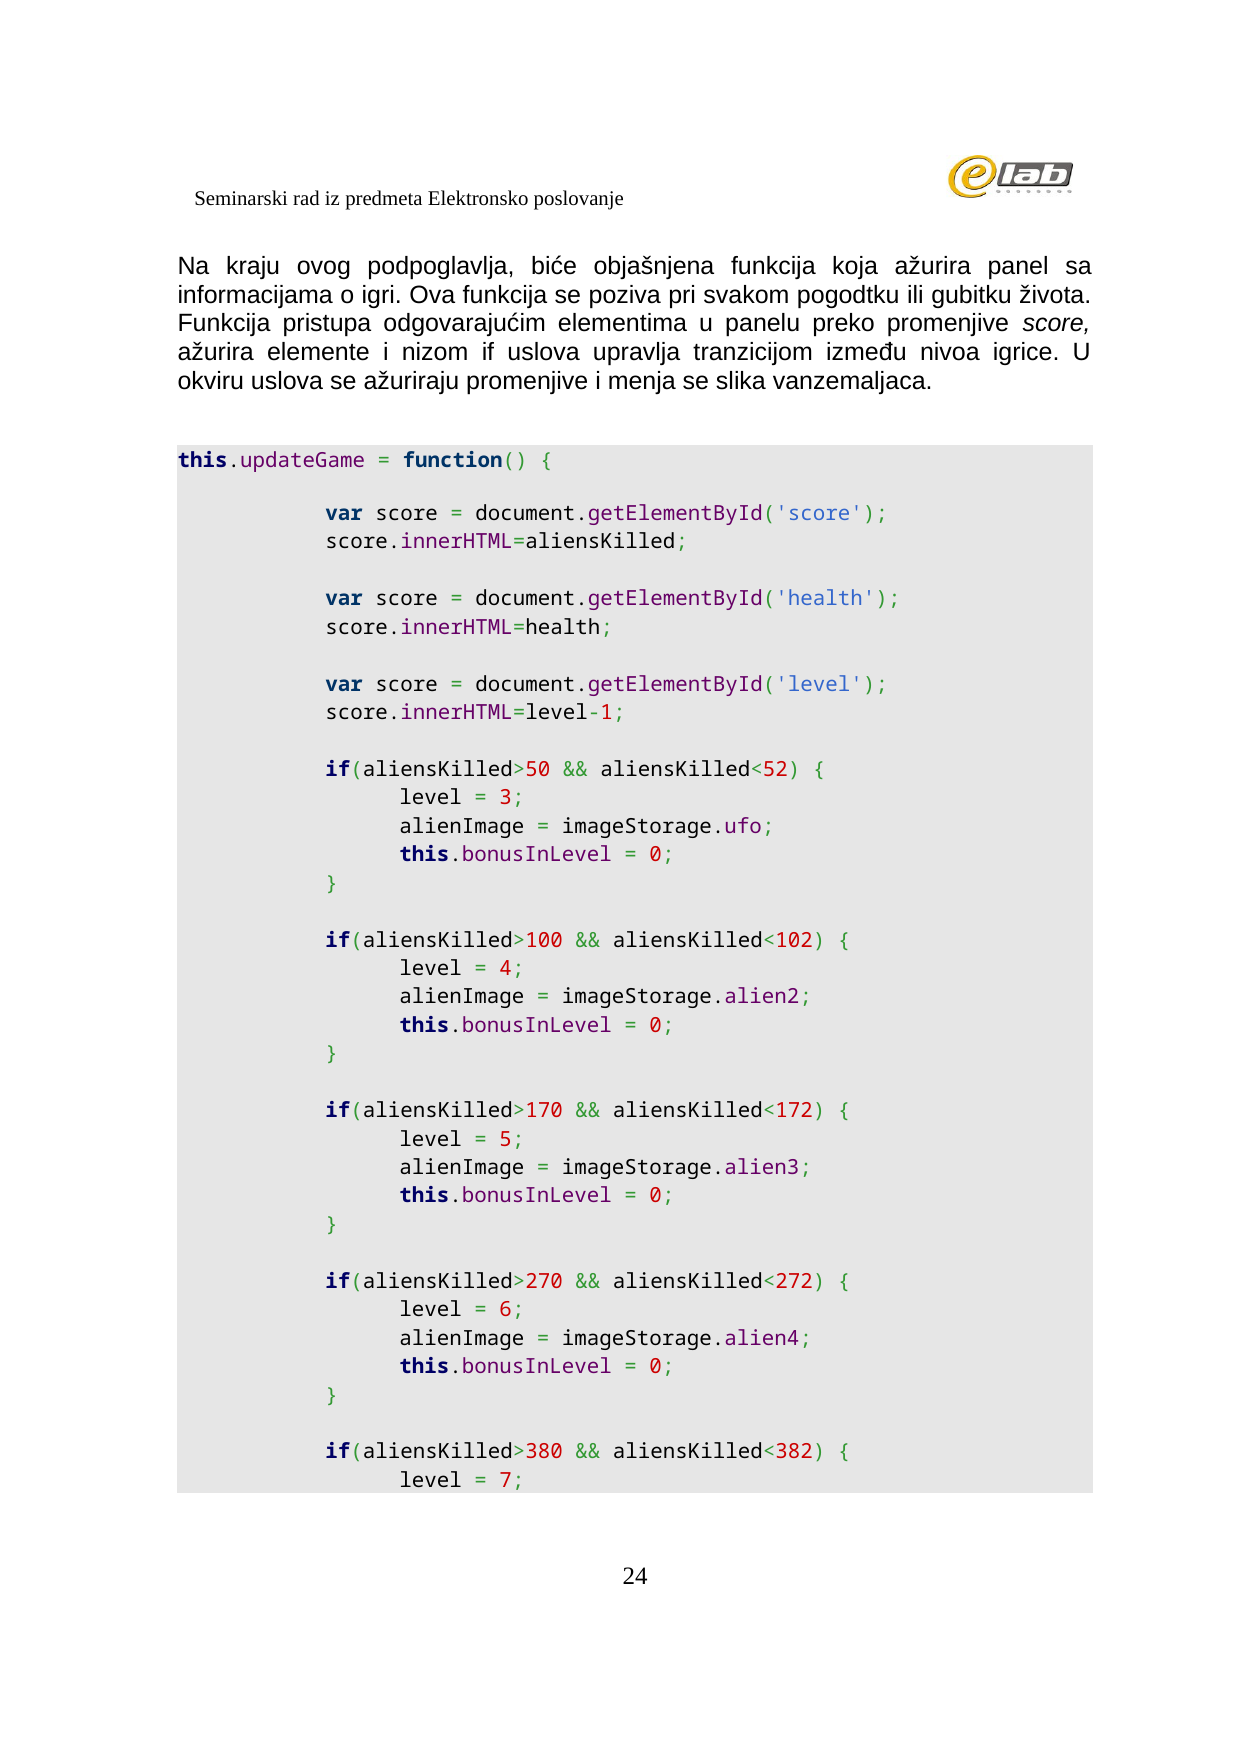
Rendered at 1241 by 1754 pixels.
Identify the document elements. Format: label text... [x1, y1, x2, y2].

picture [946, 155, 1074, 198]
text } [177, 1380, 1093, 1408]
text level = 6; [177, 1294, 1093, 1323]
text score.innerHTML=health; [177, 612, 1093, 640]
text level = 5; [177, 1124, 1093, 1152]
text score.innerHTML=aliensKilled; [177, 527, 1093, 555]
text alienImage = imageStorage.alien3; [177, 1152, 1093, 1181]
text level = 7; [177, 1465, 1093, 1493]
text } [177, 868, 1093, 896]
text this.bonusInLevel = 0; [177, 1351, 1093, 1380]
text if(aliensKilled>270 && aliensKilled<272) { [177, 1266, 1093, 1294]
text level = 4; [177, 953, 1093, 982]
text if(aliensKilled>380 && aliensKilled<382) { [177, 1437, 1093, 1465]
text alienImage = imageStorage.alien4; [177, 1323, 1093, 1351]
text var score = document.getElementById('score'); [177, 498, 1093, 527]
text if(aliensKilled>100 && aliensKilled<102) { [177, 925, 1093, 953]
text alienImage = imageStorage.ufo; [177, 811, 1093, 839]
text this.bonusInLevel = 0; [177, 839, 1093, 868]
text } [177, 1038, 1093, 1067]
text if(aliensKilled>50 && aliensKilled<52) { [177, 754, 1093, 782]
text this.bonusInLevel = 0; [177, 1010, 1093, 1038]
text this.updateGame = function() { [177, 445, 1093, 473]
text var score = document.getElementById('level'); [177, 669, 1093, 697]
text alienImage = imageStorage.alien2; [177, 982, 1093, 1010]
text } [177, 1209, 1093, 1237]
text if(aliensKilled>170 && aliensKilled<172) { [177, 1095, 1093, 1124]
text var score = document.getElementById('health'); [177, 583, 1093, 612]
text this.bonusInLevel = 0; [177, 1181, 1093, 1209]
text Na kraju ovog podpoglavlja, biće objašnjena funkcija koja ažurira panel sa informacijama o igri. Ova funkcija se poziva pri svakom pogodtku ili gubitku života. Funkcija pristupa odgovarajućim elementima u panelu preko promenjive score, ažurira elemente i nizom if uslova upravlja tranzicijom između nivoa igrice. U okviru uslova se ažuriraju promenjive i menja se slika vanzemaljaca. [177, 251, 1093, 395]
text score.innerHTML=level-1; [177, 697, 1093, 726]
text level = 3; [177, 782, 1093, 811]
